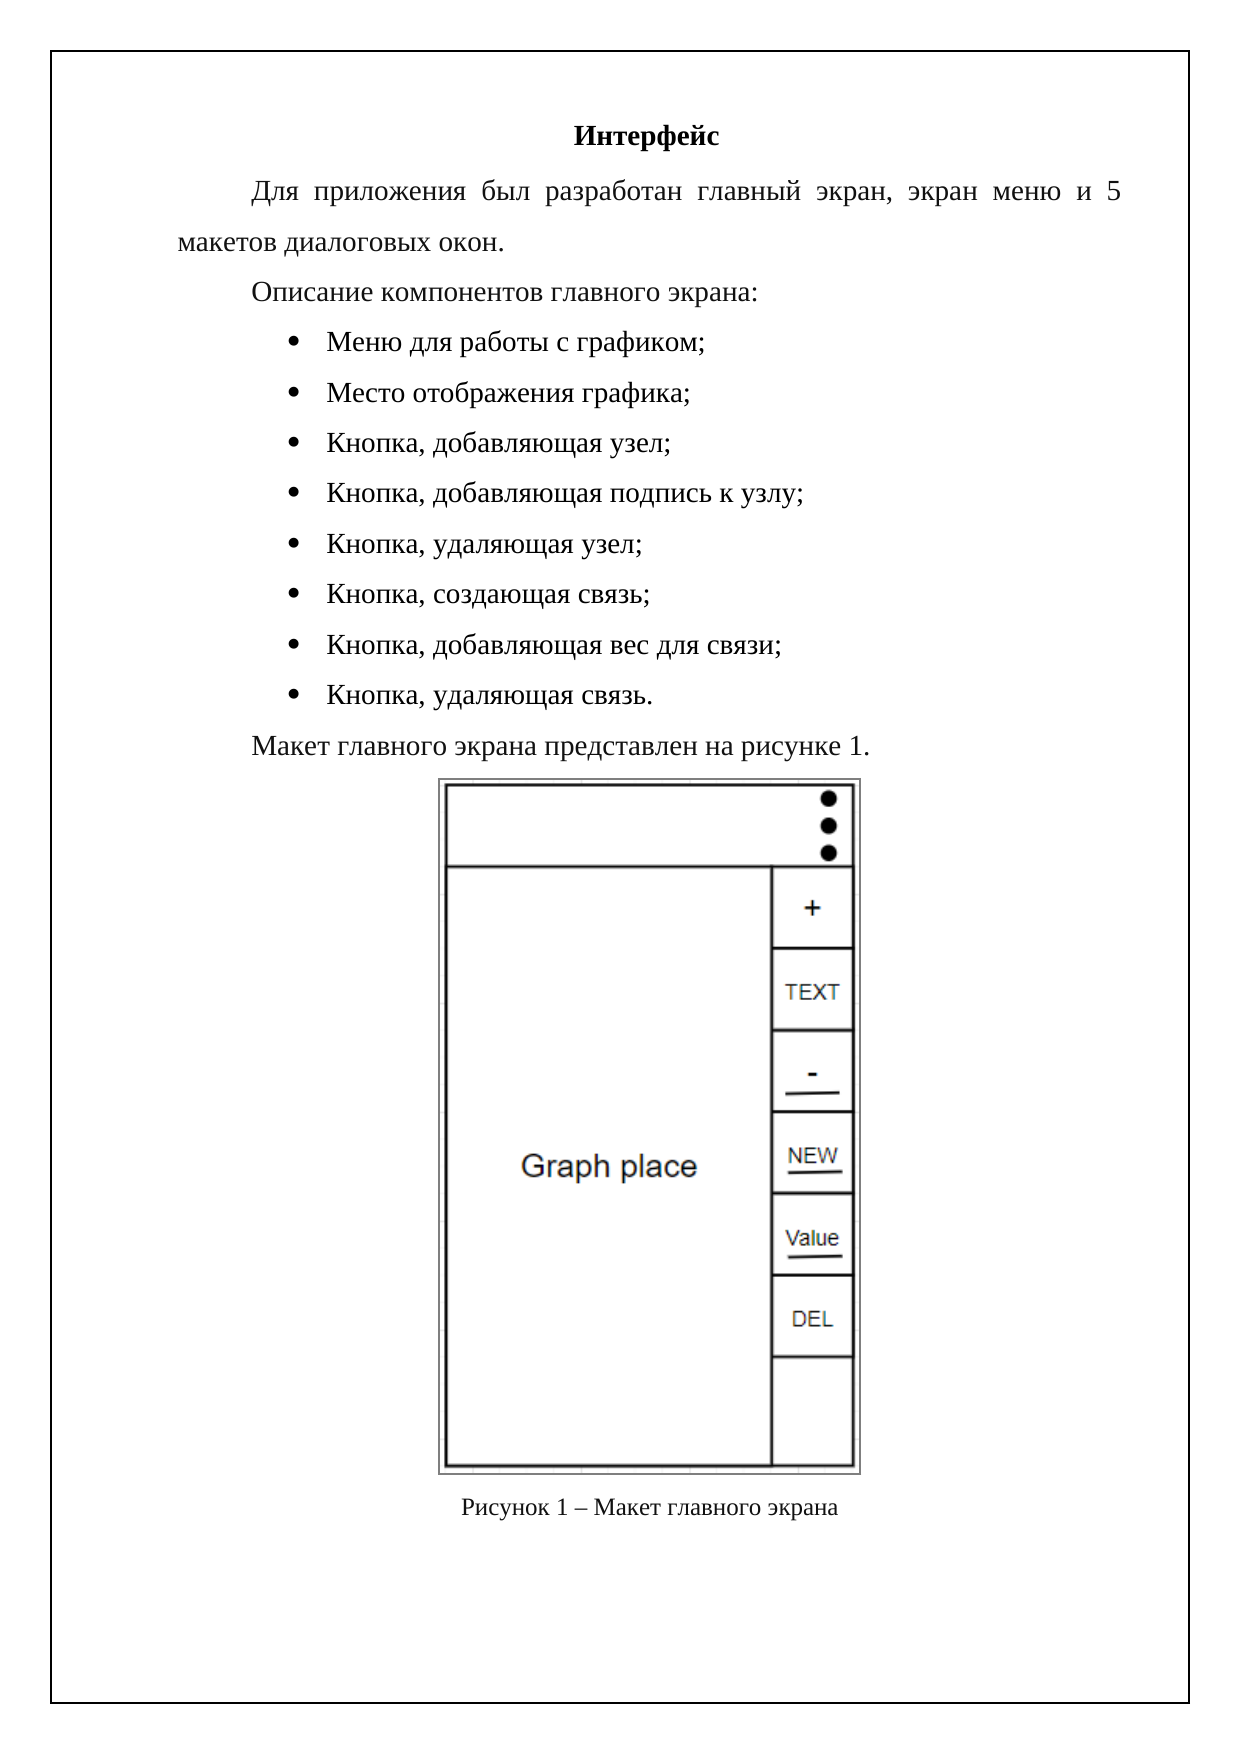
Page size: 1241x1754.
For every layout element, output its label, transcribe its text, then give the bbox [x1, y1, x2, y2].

text Описание компонентов главного экрана: [177, 274, 251, 307]
list Место отображения графика; [288, 375, 1122, 408]
list Кнопка, добавляющая подпись к узлу; [288, 476, 1122, 509]
list Кнопка, удаляющая узел; [288, 526, 1122, 559]
list Кнопка, удаляющая связь. [288, 677, 1122, 711]
list Меню для работы с графиком; [288, 324, 1122, 358]
text Описание компонентов главного экрана: [759, 274, 1122, 307]
list Кнопка, добавляющая узел; [288, 425, 1122, 459]
text Рисунок 1 – Макет главного экрана [839, 1492, 1122, 1520]
text Рисунок 1 – Макет главного экрана [177, 1492, 461, 1520]
subtitle Интерфейс [252, 118, 1048, 152]
text Для приложения был разработан главный экран, экран меню и 5 макетов диалоговых окон. [177, 173, 1122, 257]
list Кнопка, создающая связь; [288, 576, 1122, 610]
text Макет главного экрана представлен на рисунке 1. [871, 728, 1122, 761]
list Кнопка, добавляющая вес для связи; [288, 627, 1122, 660]
text Макет главного экрана представлен на рисунке 1. [177, 728, 251, 761]
